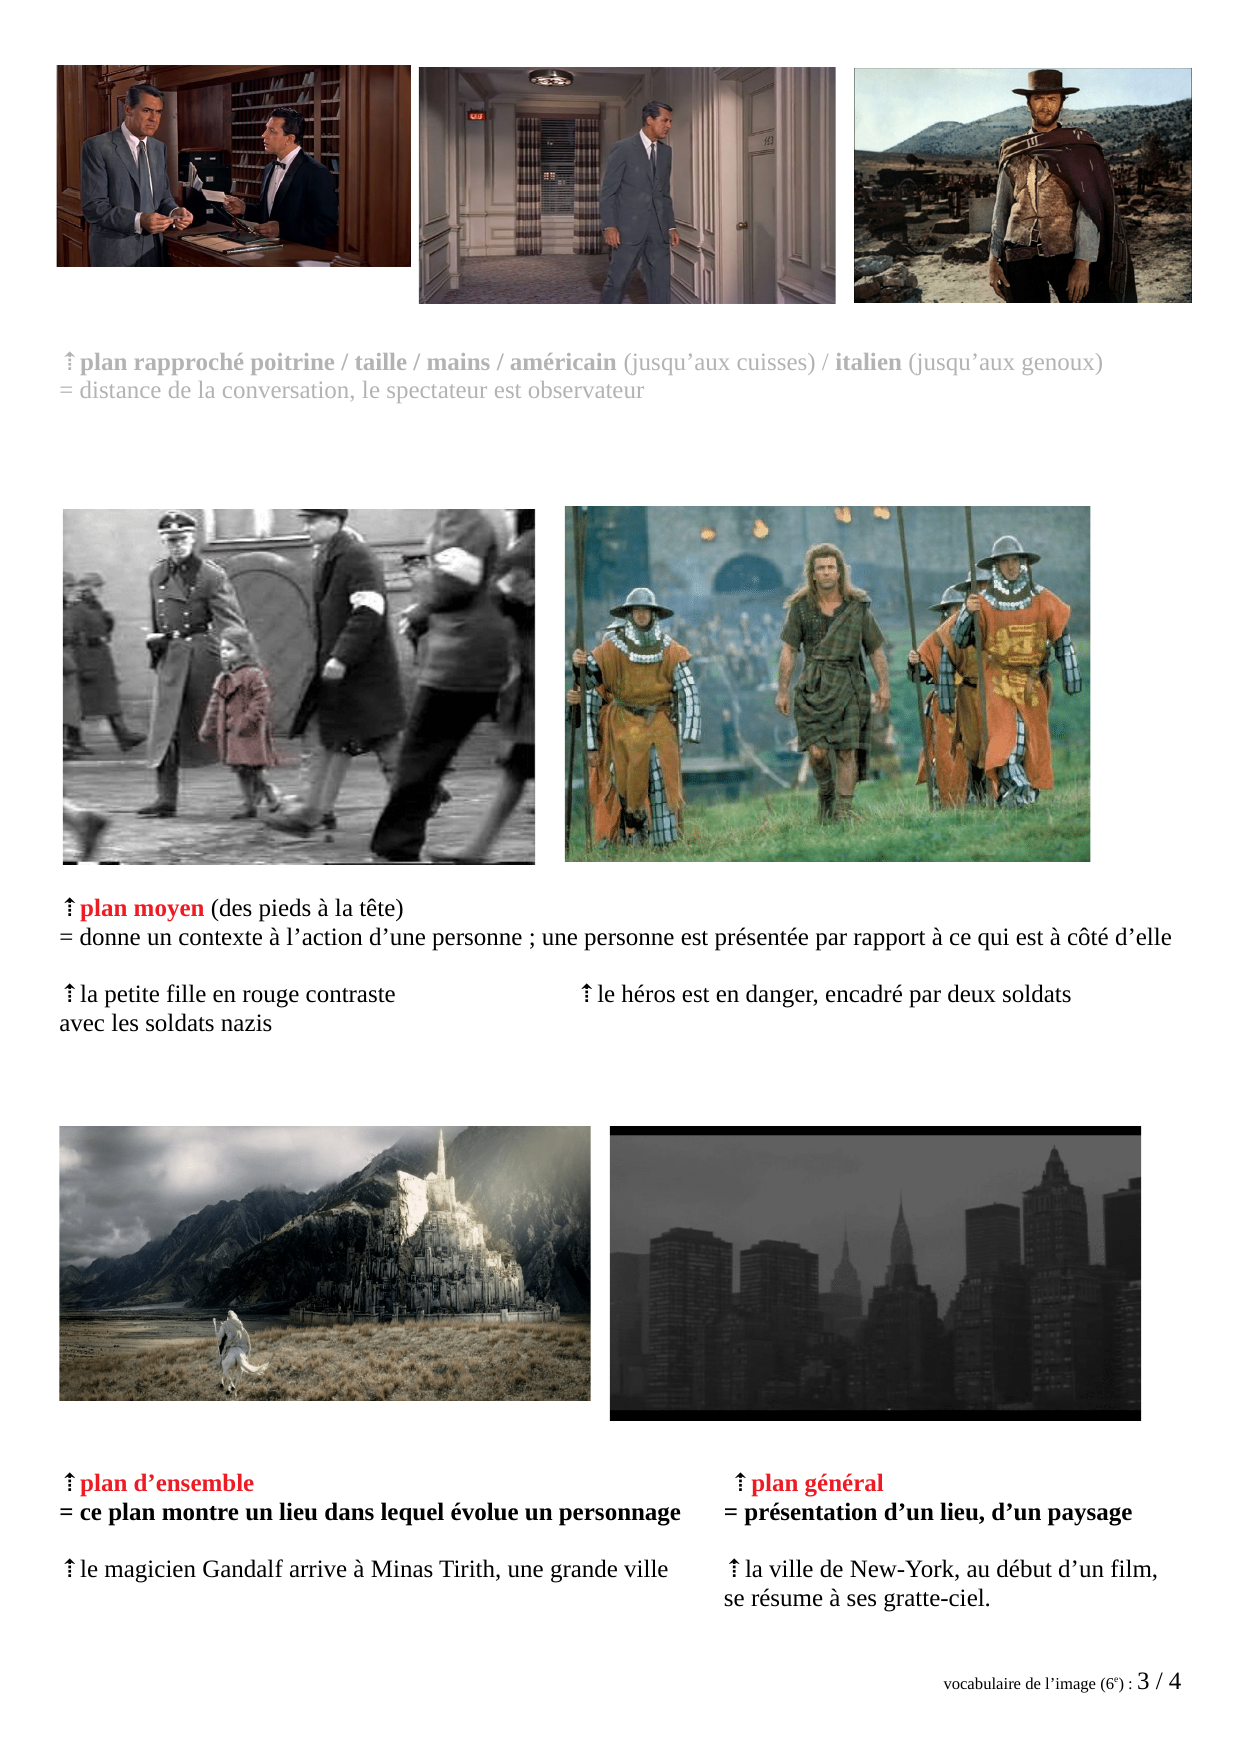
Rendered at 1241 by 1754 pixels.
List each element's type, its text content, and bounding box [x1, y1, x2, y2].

text se résume à ses gratte-ciel. [59, 1583, 1181, 1612]
picture [852, 66, 1193, 304]
picture [62, 509, 536, 865]
text = distance de la conversation, le spectateur est observateur [59, 375, 1181, 404]
text avec les soldats nazis [59, 1008, 1181, 1037]
text ⇡plan rapproché poitrine / taille / mains / américain (jusqu’aux cuisses) / italien (jusqu’aux genoux) [59, 347, 1181, 375]
text ⇡plan d’ensemble ⇡plan général [59, 1468, 1181, 1497]
picture [418, 67, 836, 304]
text ⇡plan moyen (des pieds à la tête) [59, 893, 1181, 922]
text = donne un contexte à l’action d’une personne ; une personne est présentée par rapport à ce qui est à côté d’elle [59, 922, 1181, 950]
picture [59, 1126, 591, 1401]
picture [609, 1126, 1142, 1421]
picture [56, 65, 411, 267]
text ⇡le magicien Gandalf arrive à Minas Tirith, une grande ville ⇡la ville de New-York, au début d’un film, [59, 1554, 1181, 1583]
text ⇡la petite fille en rouge contraste ⇡le héros est en danger, encadré par deux soldats [59, 979, 1181, 1008]
picture [564, 506, 1091, 862]
text = ce plan montre un lieu dans lequel évolue un personnage = présentation d’un lieu, d’un paysage [59, 1497, 1181, 1525]
